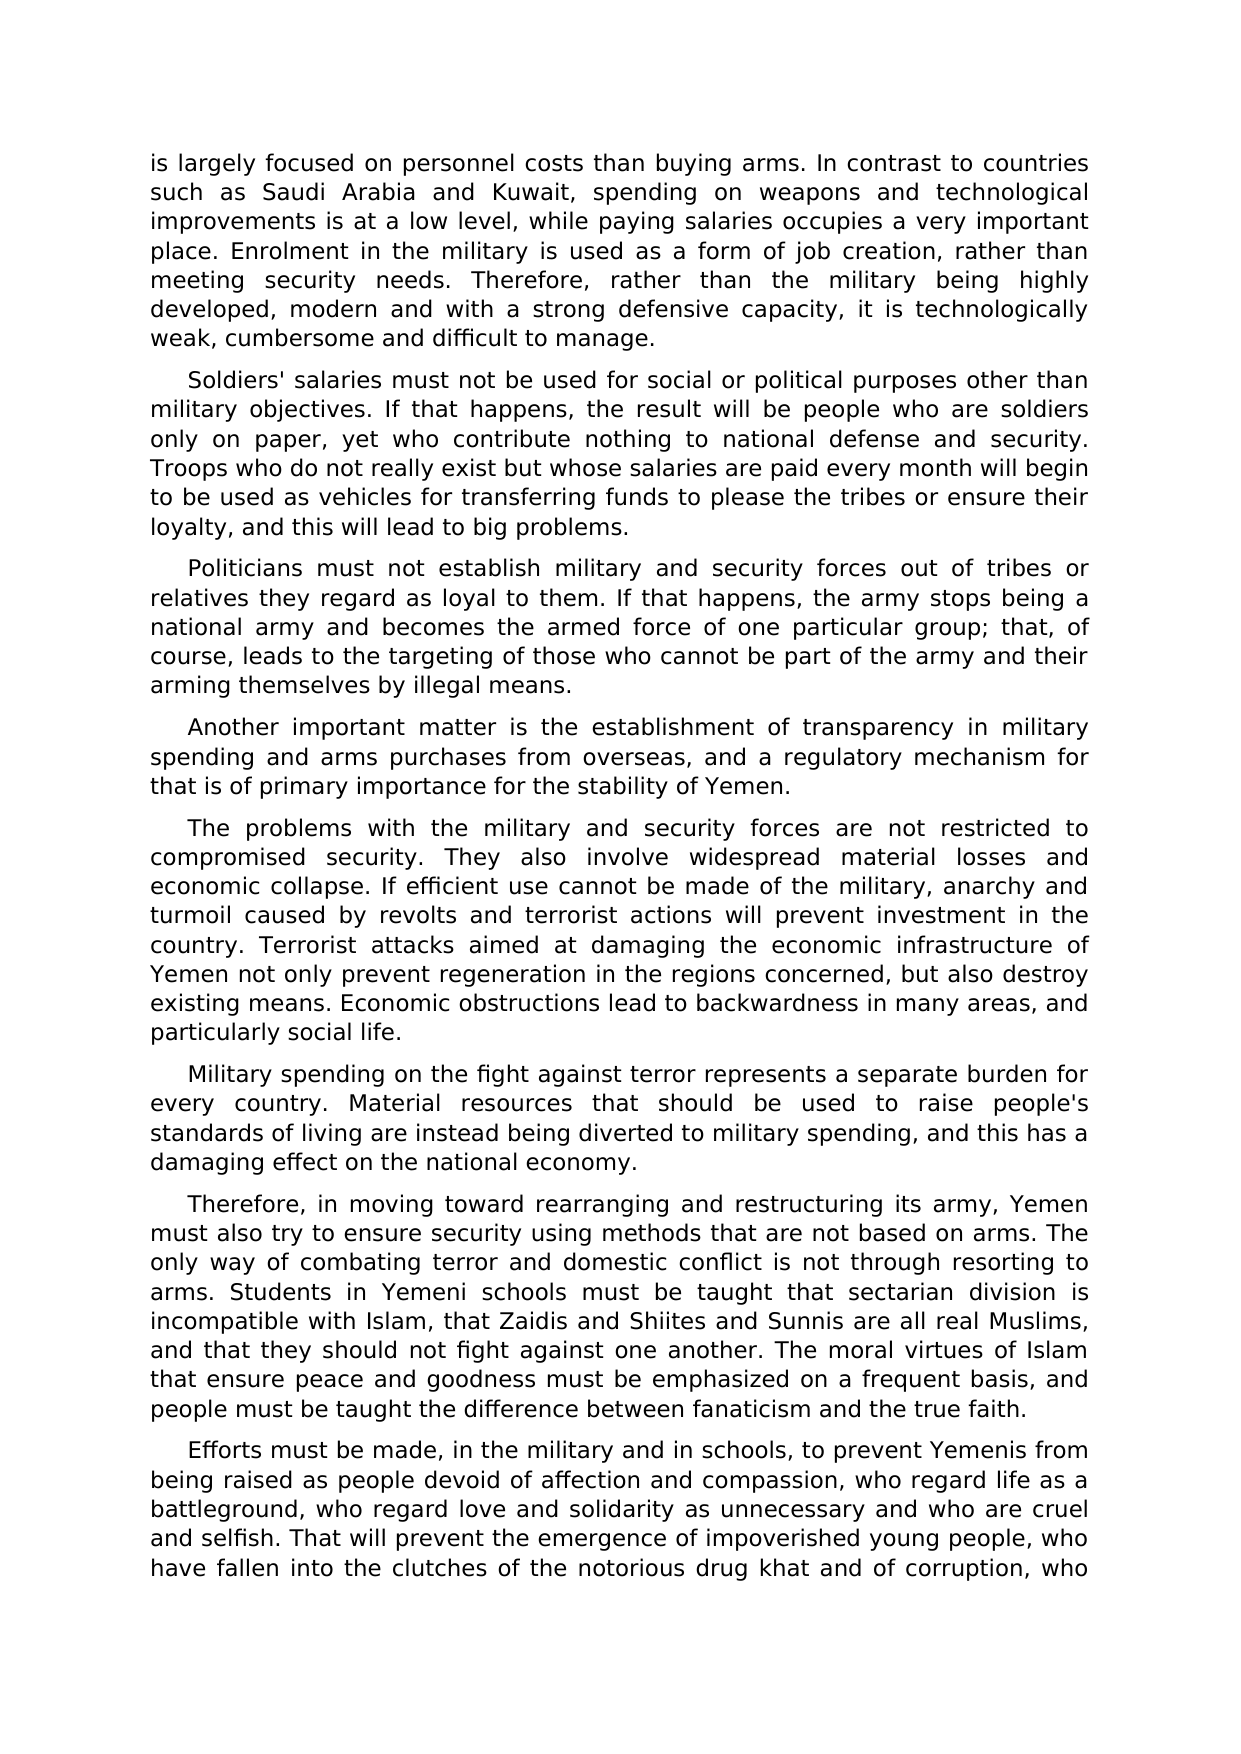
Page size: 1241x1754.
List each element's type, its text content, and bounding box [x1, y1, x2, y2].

text Therefore, in moving toward rearranging and restructuring its army, Yemen must also try to ensure security using methods that are not based on arms. The only way of combating terror and domestic conflict is not through resorting to arms. Students in Yemeni schools must be taught that sectarian division is incompatible with Islam, that Zaidis and Shiites and Sunnis are all real Muslims, and that they should not fight against one another. The moral virtues of Islam that ensure peace and goodness must be emphasized on a frequent basis, and people must be taught the difference between fanaticism and the true faith. [150, 1191, 1090, 1422]
text Military spending on the fight against terror represents a separate burden for every country. Material resources that should be used to raise people's standards of living are instead being diverted to military spending, and this has a damaging effect on the national economy. [150, 1061, 1090, 1176]
text Efforts must be made, in the military and in schools, to prevent Yemenis from being raised as people devoid of affection and compassion, who regard life as a battleground, who regard love and solidarity as unnecessary and who are cruel and selfish. That will prevent the emergence of impoverished young people, who have fallen into the clutches of the notorious drug khat and of corruption, who [150, 1438, 1090, 1581]
text is largely focused on personnel costs than buying arms. In contrast to countries such as Saudi Arabia and Kuwait, spending on weapons and technological improvements is at a low level, while paying salaries occupies a very important place. Enrolment in the military is used as a form of job creation, rather than meeting security needs. Therefore, rather than the military being highly developed, modern and with a strong defensive capacity, it is technologically weak, cumbersome and difficult to manage. [150, 150, 1090, 352]
text Another important matter is the establishment of transparency in military spending and arms purchases from overseas, and a regulatory mechanism for that is of primary importance for the stability of Yemen. [150, 714, 1090, 799]
text Soldiers' salaries must not be used for social or political purposes other than military objectives. If that happens, the result will be people who are soldiers only on paper, yet who contribute nothing to national defense and security. Troops who do not really exist but whose salaries are paid every month will begin to be used as vehicles for transferring funds to please the tribes or ensure their loyalty, and this will lead to big problems. [150, 367, 1090, 540]
text The problems with the military and security forces are not restricted to compromised security. They also involve widespread material losses and economic collapse. If efficient use cannot be made of the military, anarchy and turmoil caused by revolts and terrorist actions will prevent investment in the country. Terrorist attacks aimed at damaging the economic infrastructure of Yemen not only prevent regeneration in the regions concerned, but also destroy existing means. Economic obstructions lead to backwardness in many areas, and particularly social life. [150, 815, 1090, 1046]
text Politicians must not establish military and security forces out of tribes or relatives they regard as loyal to them. If that happens, the army stops being a national army and becomes the armed force of one particular group; that, of course, leads to the targeting of those who cannot be part of the army and their arming themselves by illegal means. [150, 556, 1090, 699]
